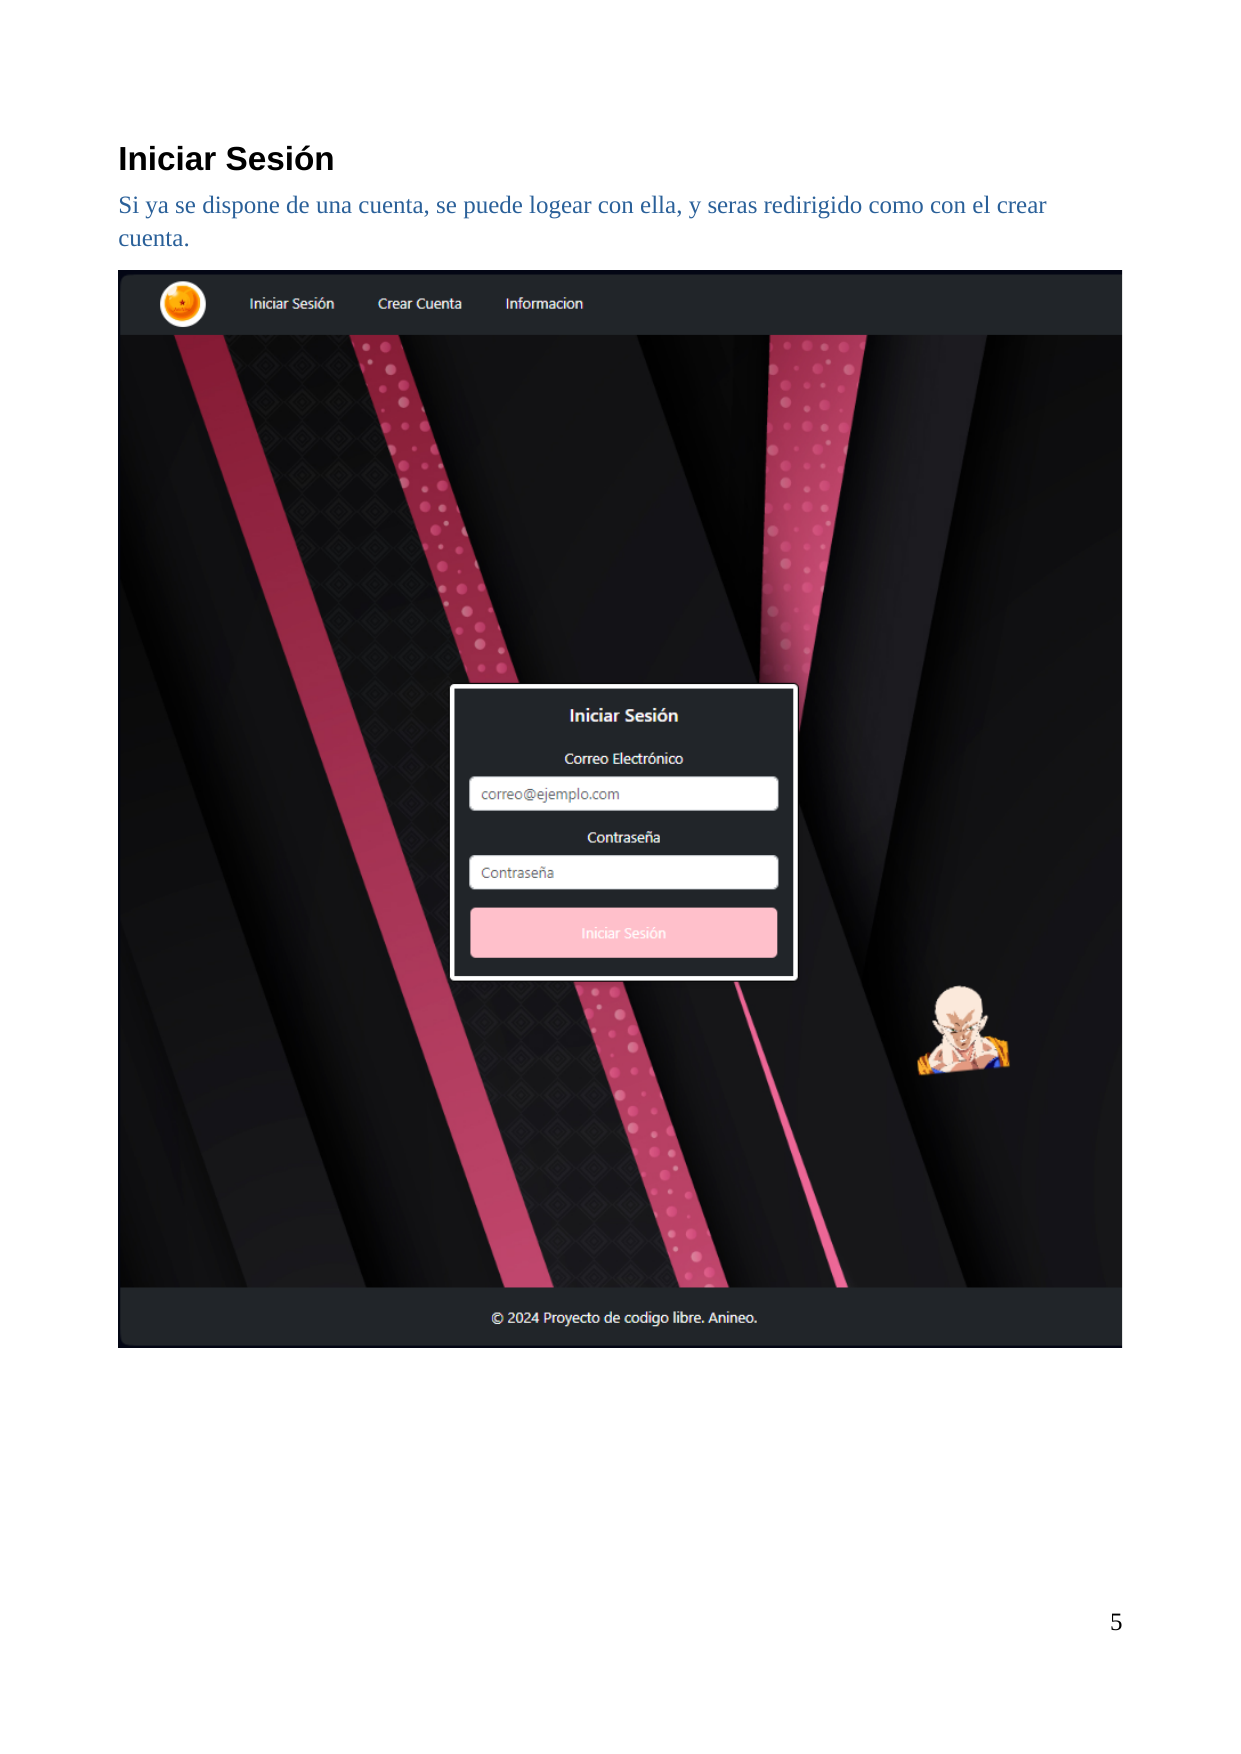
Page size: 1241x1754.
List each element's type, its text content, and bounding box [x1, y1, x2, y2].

text Si ya se dispone de una cuenta, se puede logear con ella, y seras redirigido como con el crear cuenta. [118, 190, 1122, 252]
picture [118, 270, 1123, 1348]
subtitle Iniciar Sesión [118, 139, 1122, 177]
